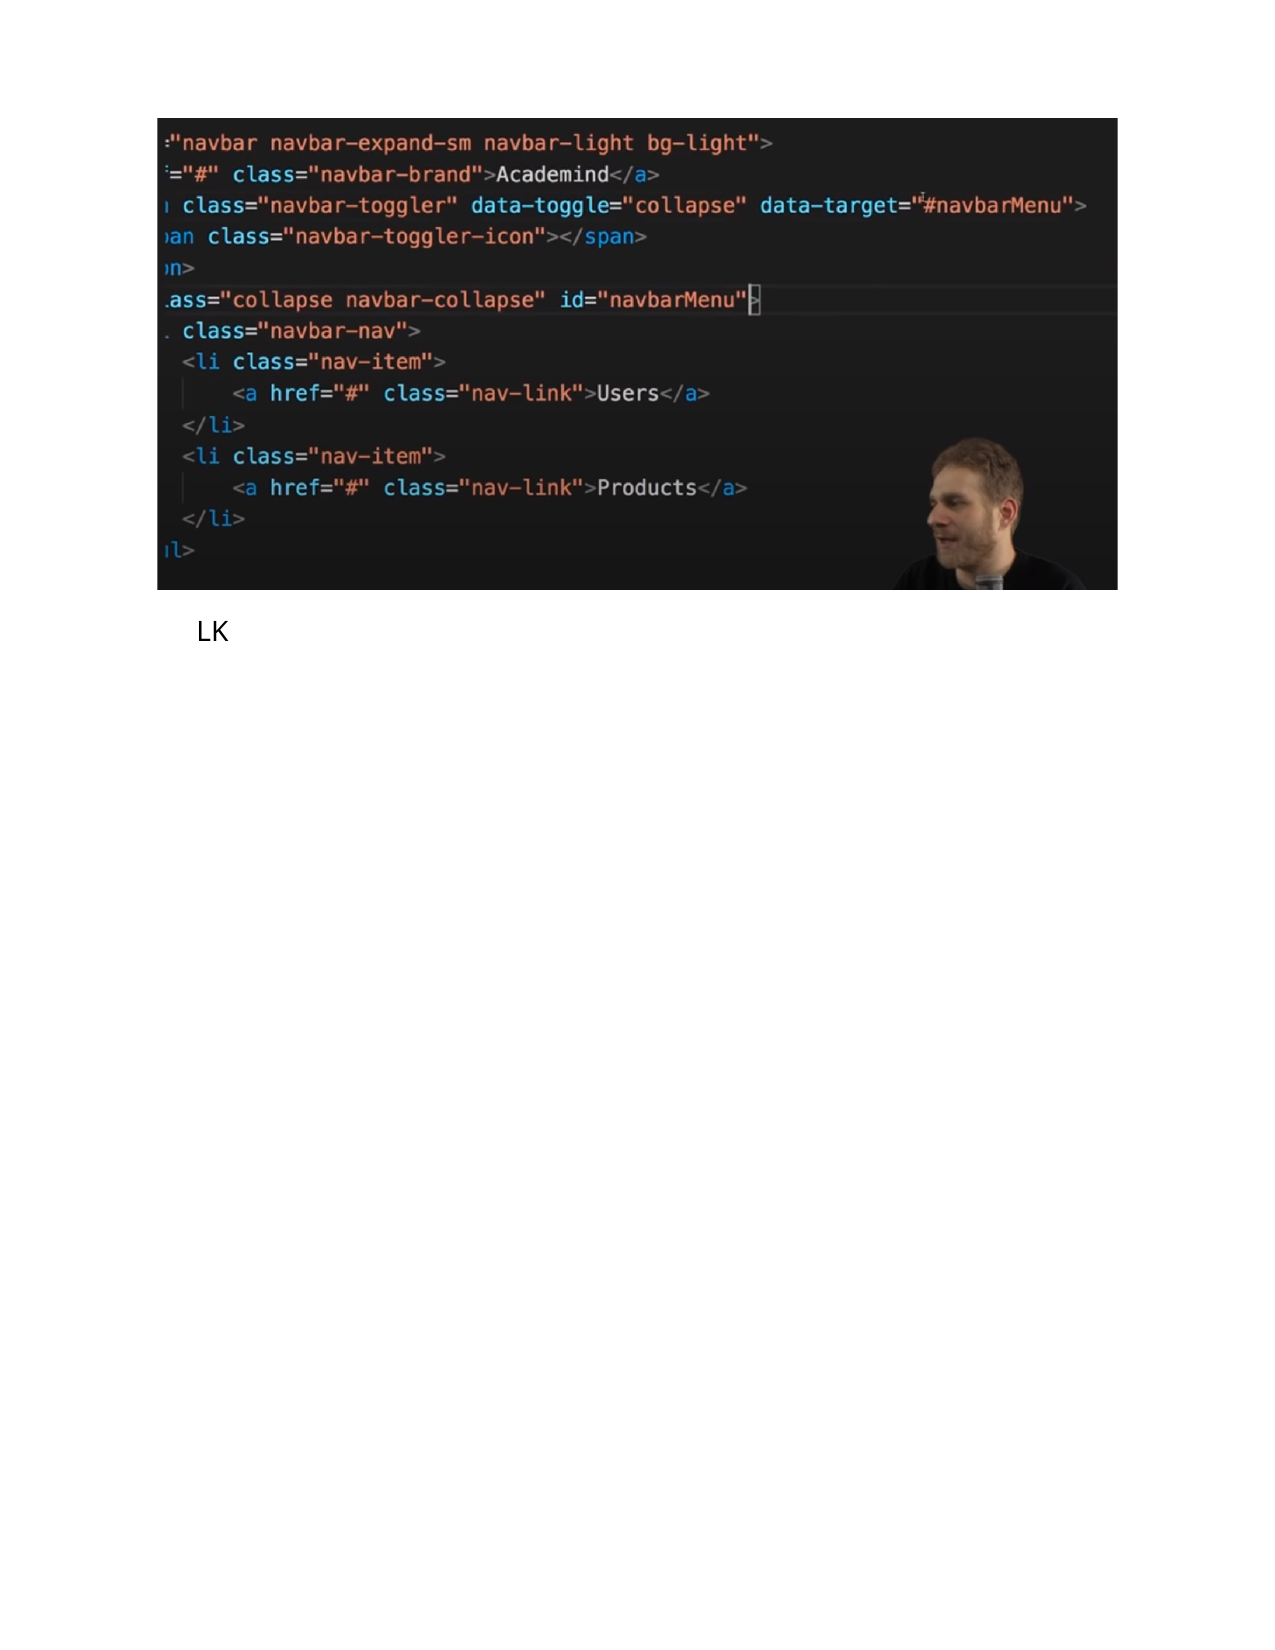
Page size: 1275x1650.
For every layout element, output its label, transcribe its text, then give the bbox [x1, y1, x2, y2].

picture [157, 118, 1118, 590]
text LK [196, 118, 1157, 650]
